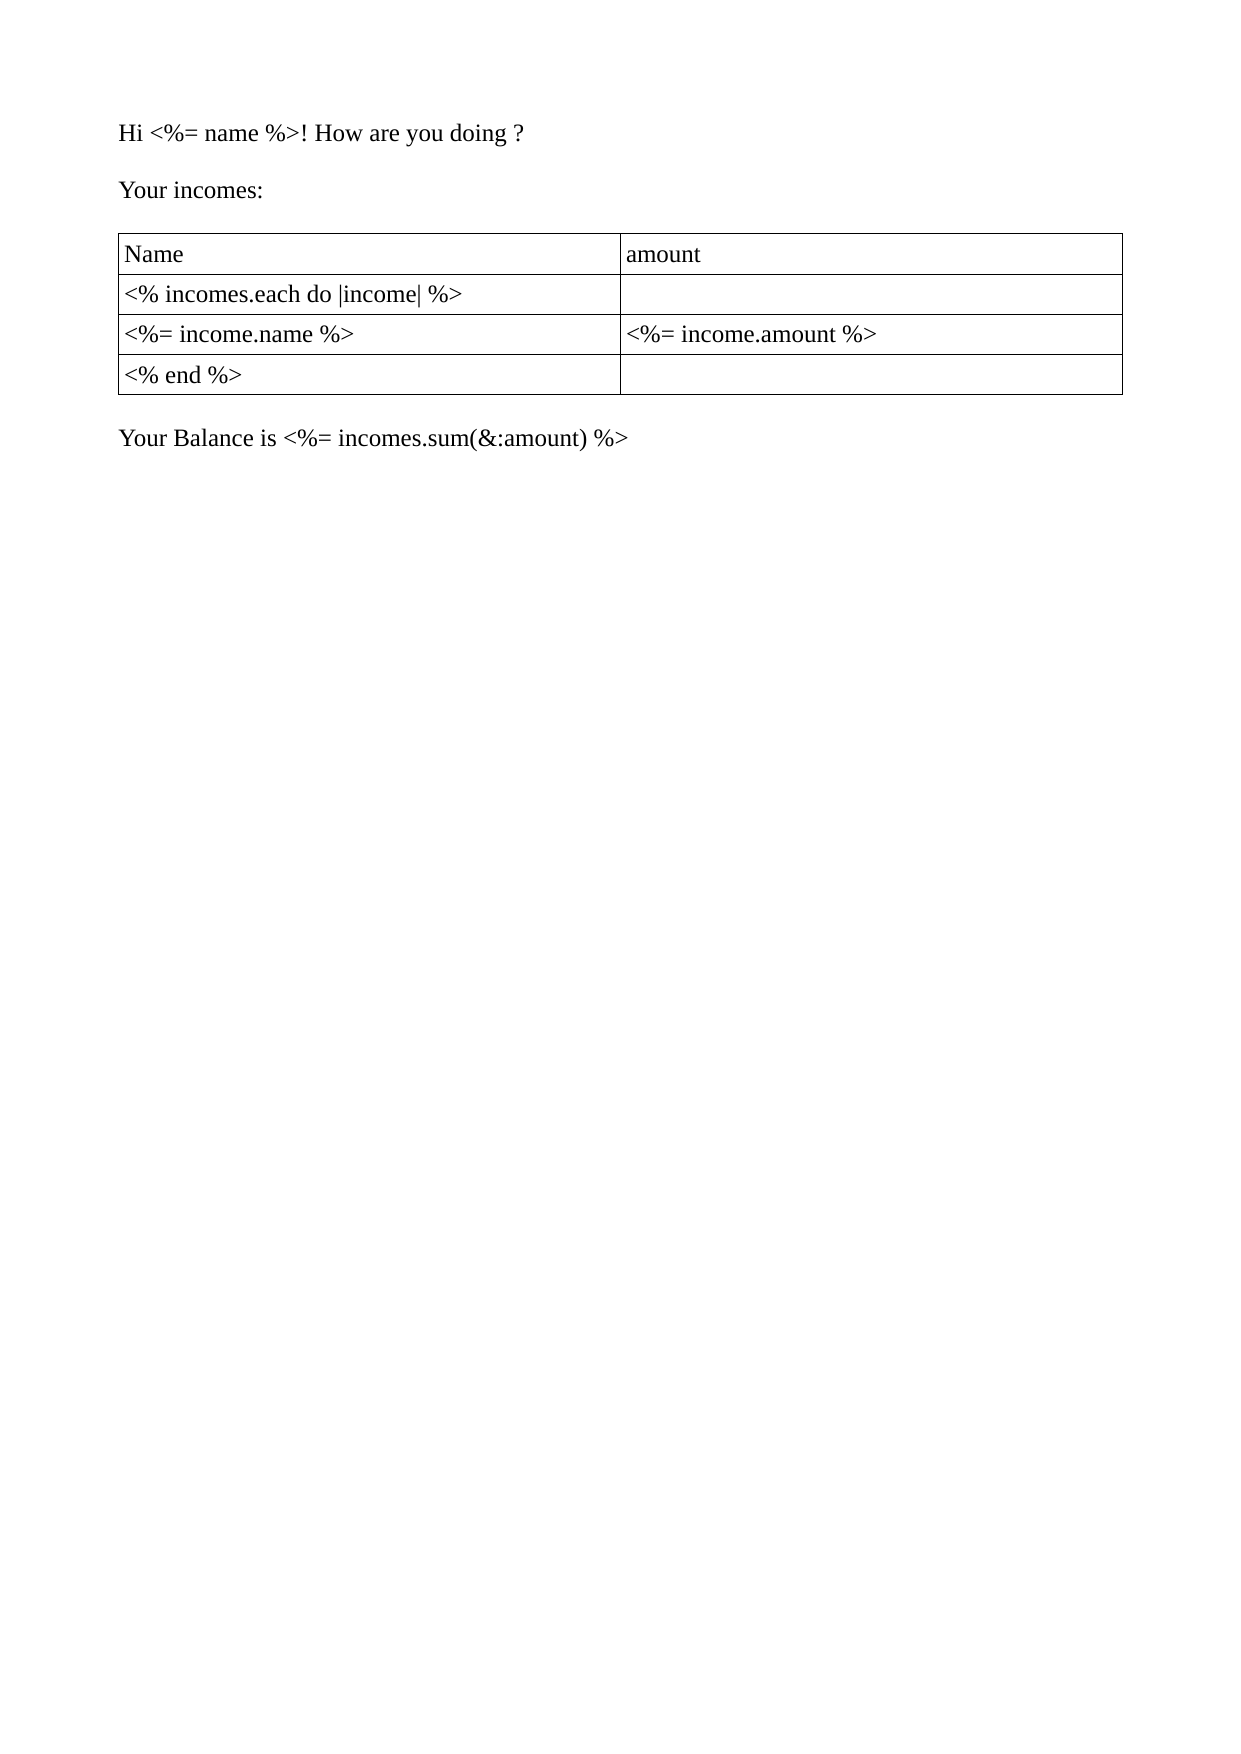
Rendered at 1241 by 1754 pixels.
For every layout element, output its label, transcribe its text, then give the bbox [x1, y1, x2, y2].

table_cell [621, 275, 1122, 314]
table_cell <%= income.name %> [119, 315, 620, 354]
table_header amount [621, 234, 1122, 273]
table_cell <%= income.amount %> [621, 315, 1122, 354]
table_header Name [119, 234, 620, 273]
table_cell [621, 355, 1122, 394]
table_cell <% incomes.each do |income| %> [119, 275, 620, 314]
table_cell <% end %> [119, 355, 620, 394]
text Your incomes: [118, 176, 1122, 204]
text Hi <%= name %>! How are you doing ? [118, 118, 1122, 147]
text Your Balance is <%= incomes.sum(&:amount) %> [118, 423, 1122, 452]
